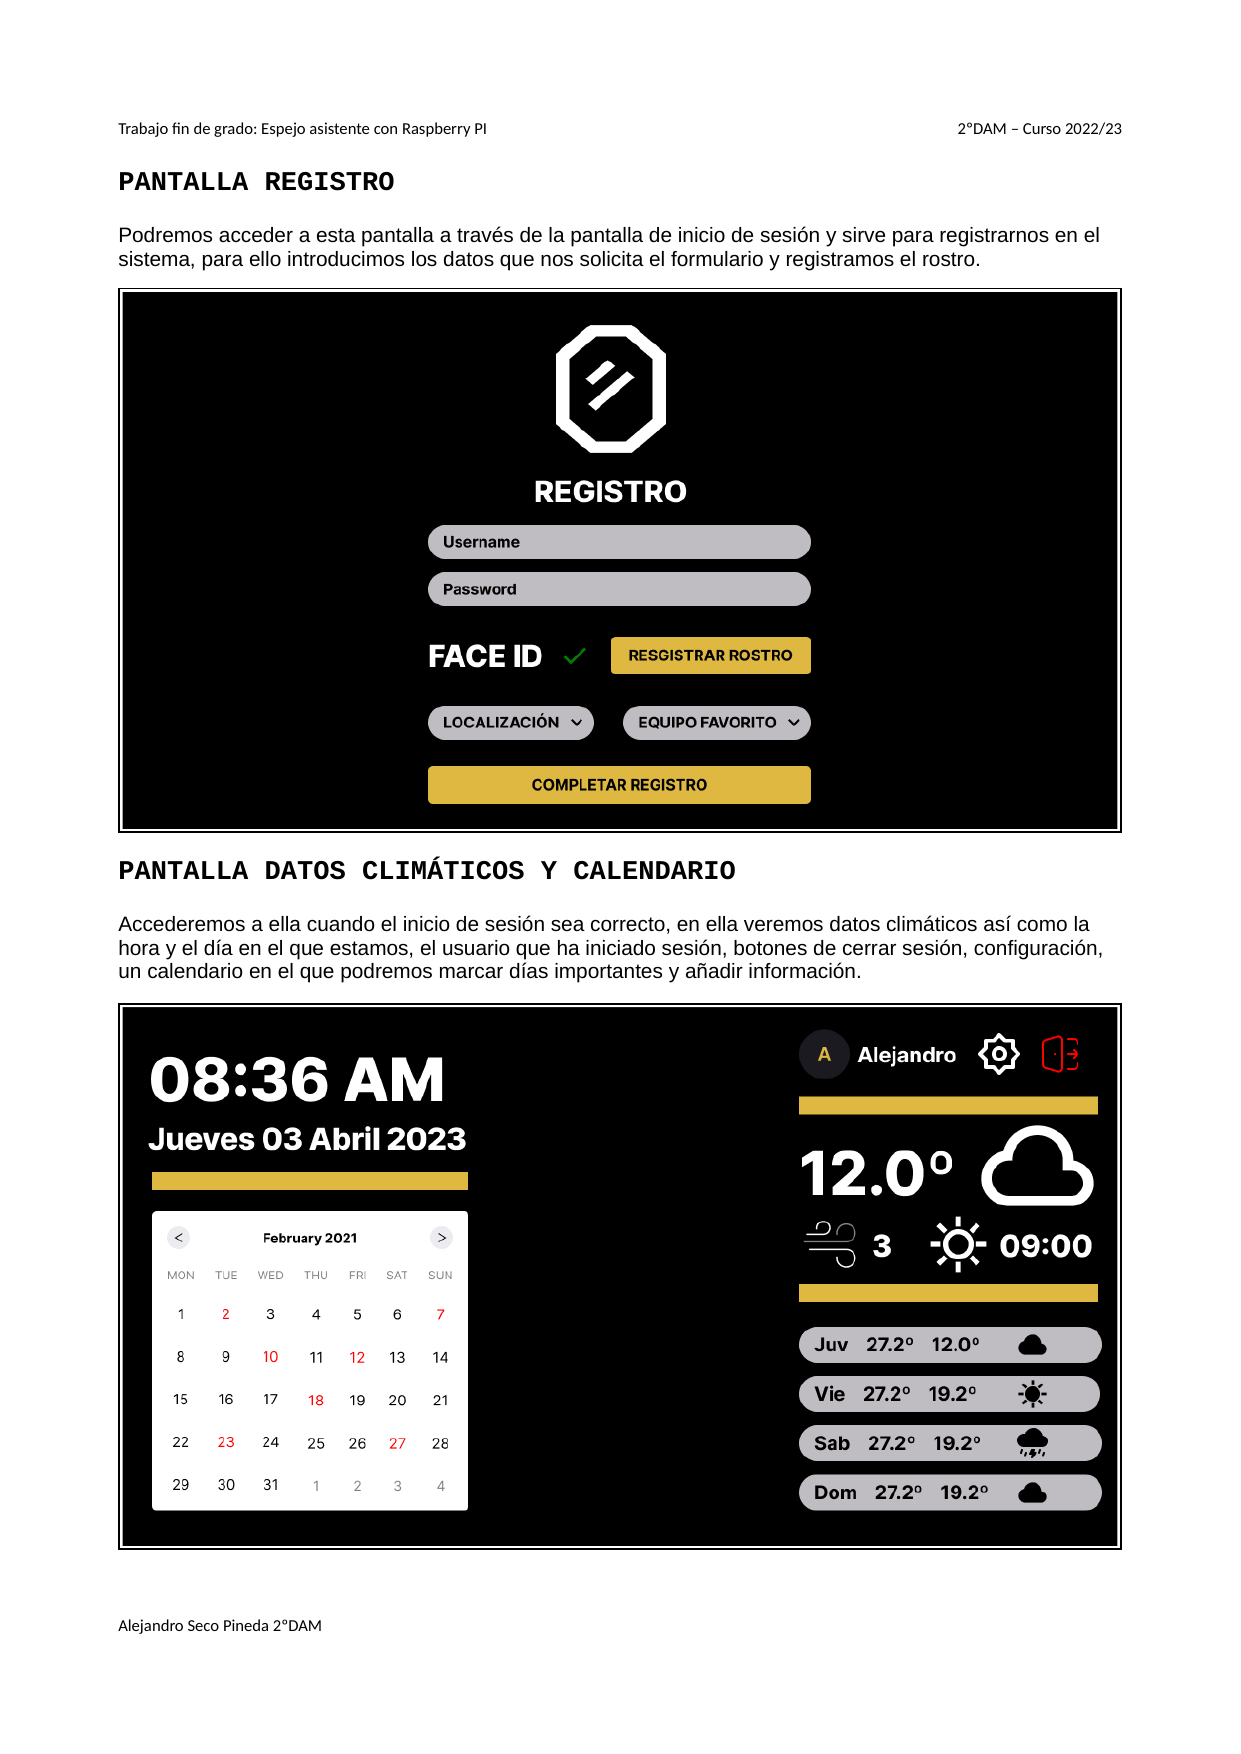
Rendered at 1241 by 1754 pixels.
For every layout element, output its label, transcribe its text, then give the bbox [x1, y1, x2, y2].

text Podremos acceder a esta pantalla a través de la pantalla de inicio de sesión y sirve para registrarnos en el sistema, para ello introducimos los datos que nos solicita el formulario y registramos el rostro. [118, 223, 1122, 271]
text Accederemos a ella cuando el inicio de sesión sea correcto, en ella veremos datos climáticos así como la hora y el día en el que estamos, el usuario que ha iniciado sesión, botones de cerrar sesión, configuración, un calendario en el que podremos marcar días importantes y añadir información. [118, 911, 1122, 983]
picture [122, 292, 1118, 829]
picture [122, 1007, 1118, 1546]
text PANTALLA REGISTRO [118, 168, 1122, 199]
text PANTALLA DATOS CLIMÁTICOS Y CALENDARIO [118, 857, 1122, 887]
